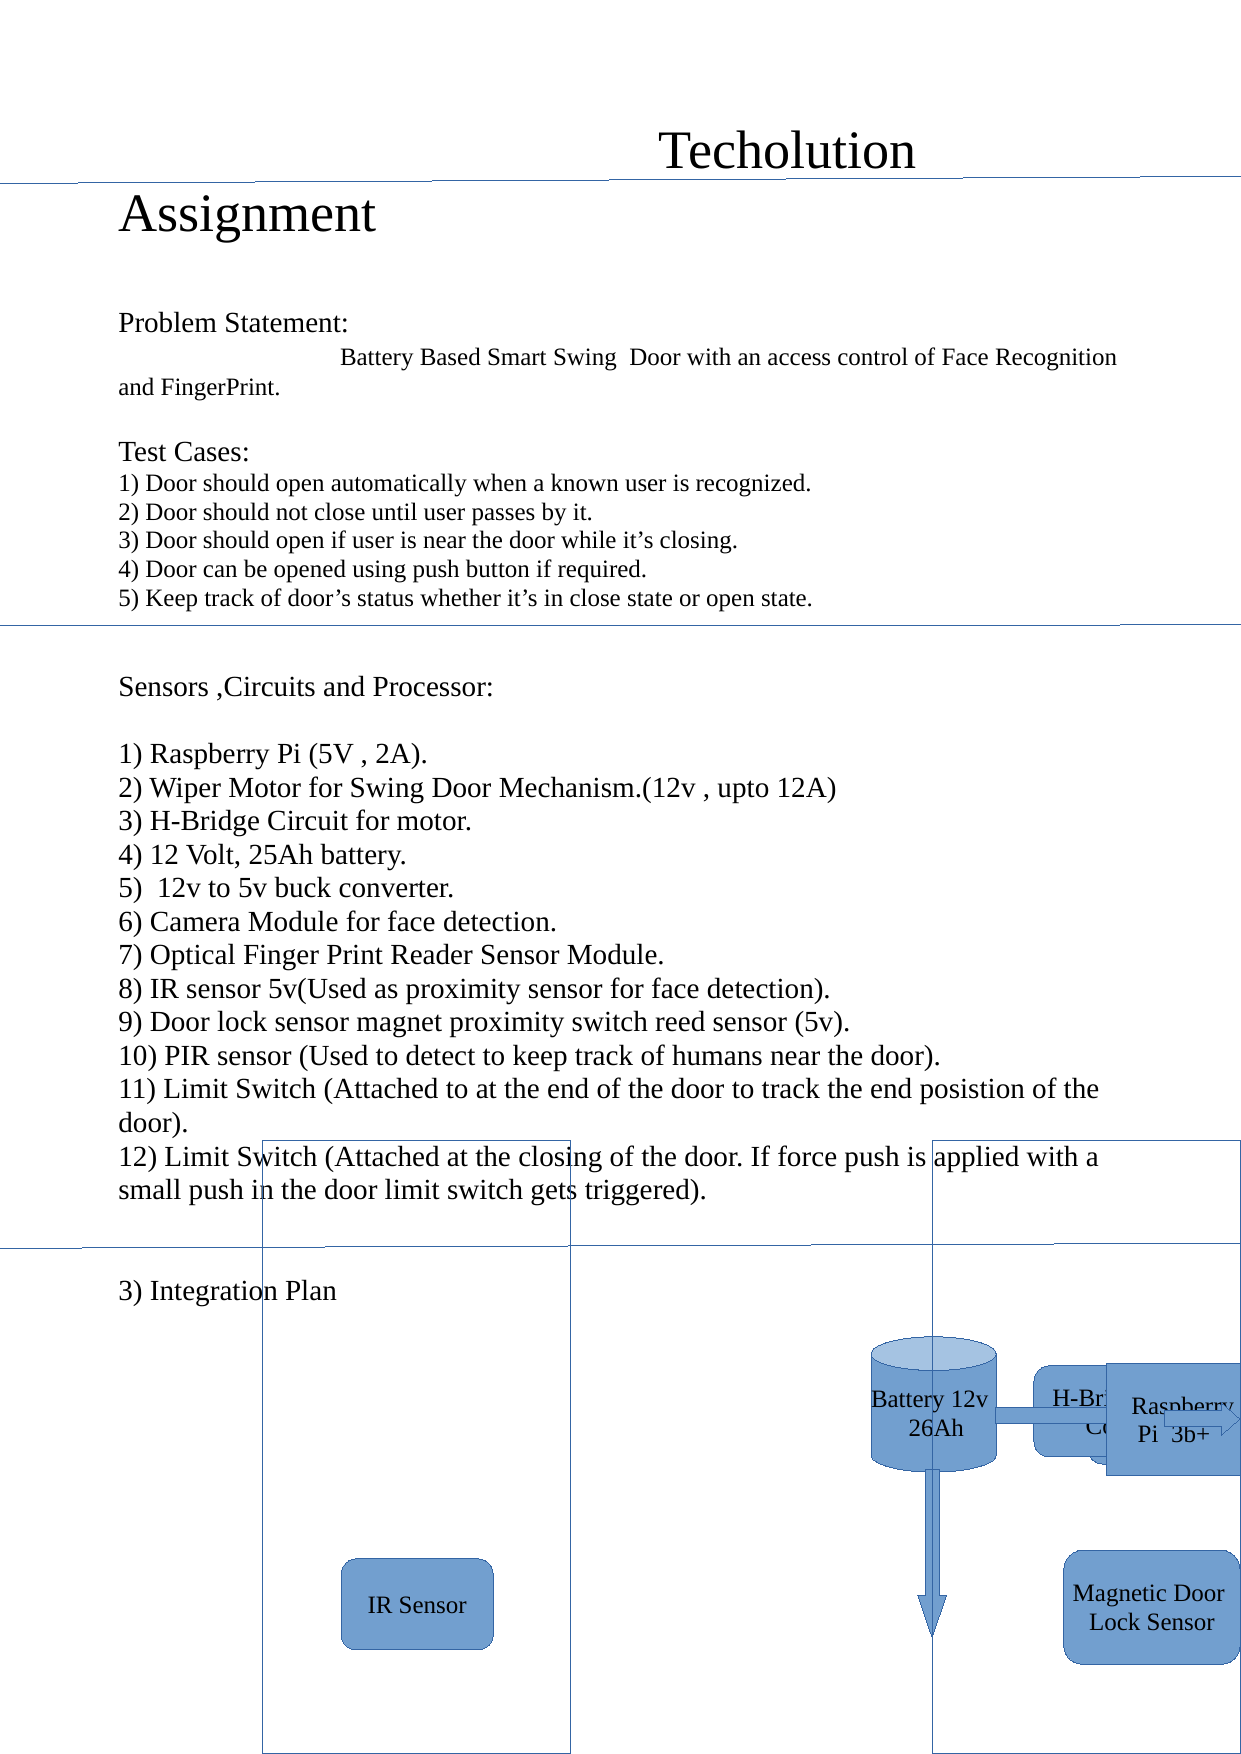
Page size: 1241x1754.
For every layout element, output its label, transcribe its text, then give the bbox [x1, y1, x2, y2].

text 7) Optical Finger Print Reader Sensor Module. [118, 937, 1122, 971]
text 10) PIR sensor (Used to detect to keep track of humans near the door). [118, 1038, 1122, 1072]
text 3) H-Bridge Circuit for motor. [118, 803, 1122, 837]
text 1) Raspberry Pi (5V , 2A). [118, 736, 1122, 770]
text 2) Door should not close until user passes by it. [118, 497, 1122, 525]
text 1) Door should open automatically when a known user is recognized. [118, 468, 1122, 497]
text 4) 12 Volt, 25Ah battery. [118, 837, 1122, 870]
text 12) Limit Switch (Attached at the closing of the door. If force push is applied with a small push in the door limit switch gets triggered). [118, 1139, 1122, 1206]
text 4) Door can be opened using push button if required. [118, 554, 1122, 583]
text 3) Integration Plan [263, 1273, 570, 1306]
text Battery Based Smart Swing Door with an access control of Face Recognition and FingerPrint. [118, 338, 1122, 401]
text 3) Integration Plan [933, 1273, 1122, 1306]
text 8) IR sensor 5v(Used as proximity sensor for face detection). [118, 971, 1122, 1004]
text 5) Keep track of door’s status whether it’s in close state or open state. [118, 583, 1122, 612]
text Test Cases: [118, 434, 1122, 468]
text Techolution Assignment [118, 118, 1122, 243]
text 2) Wiper Motor for Swing Door Mechanism.(12v , upto 12A) [118, 770, 1122, 803]
text 3) Door should open if user is near the door while it’s closing. [118, 525, 1122, 554]
text 11) Limit Switch (Attached to at the end of the door to track the end posistion of the door). [118, 1072, 1122, 1139]
text 3) Integration Plan [571, 1273, 932, 1306]
text Problem Statement: [118, 305, 1122, 338]
text 5) 12v to 5v buck converter. [118, 870, 1122, 904]
text 6) Camera Module for face detection. [118, 904, 1122, 937]
text Sensors ,Circuits and Processor: [118, 669, 1122, 703]
text 9) Door lock sensor magnet proximity switch reed sensor (5v). [118, 1004, 1122, 1038]
text 3) Integration Plan [118, 1273, 262, 1306]
